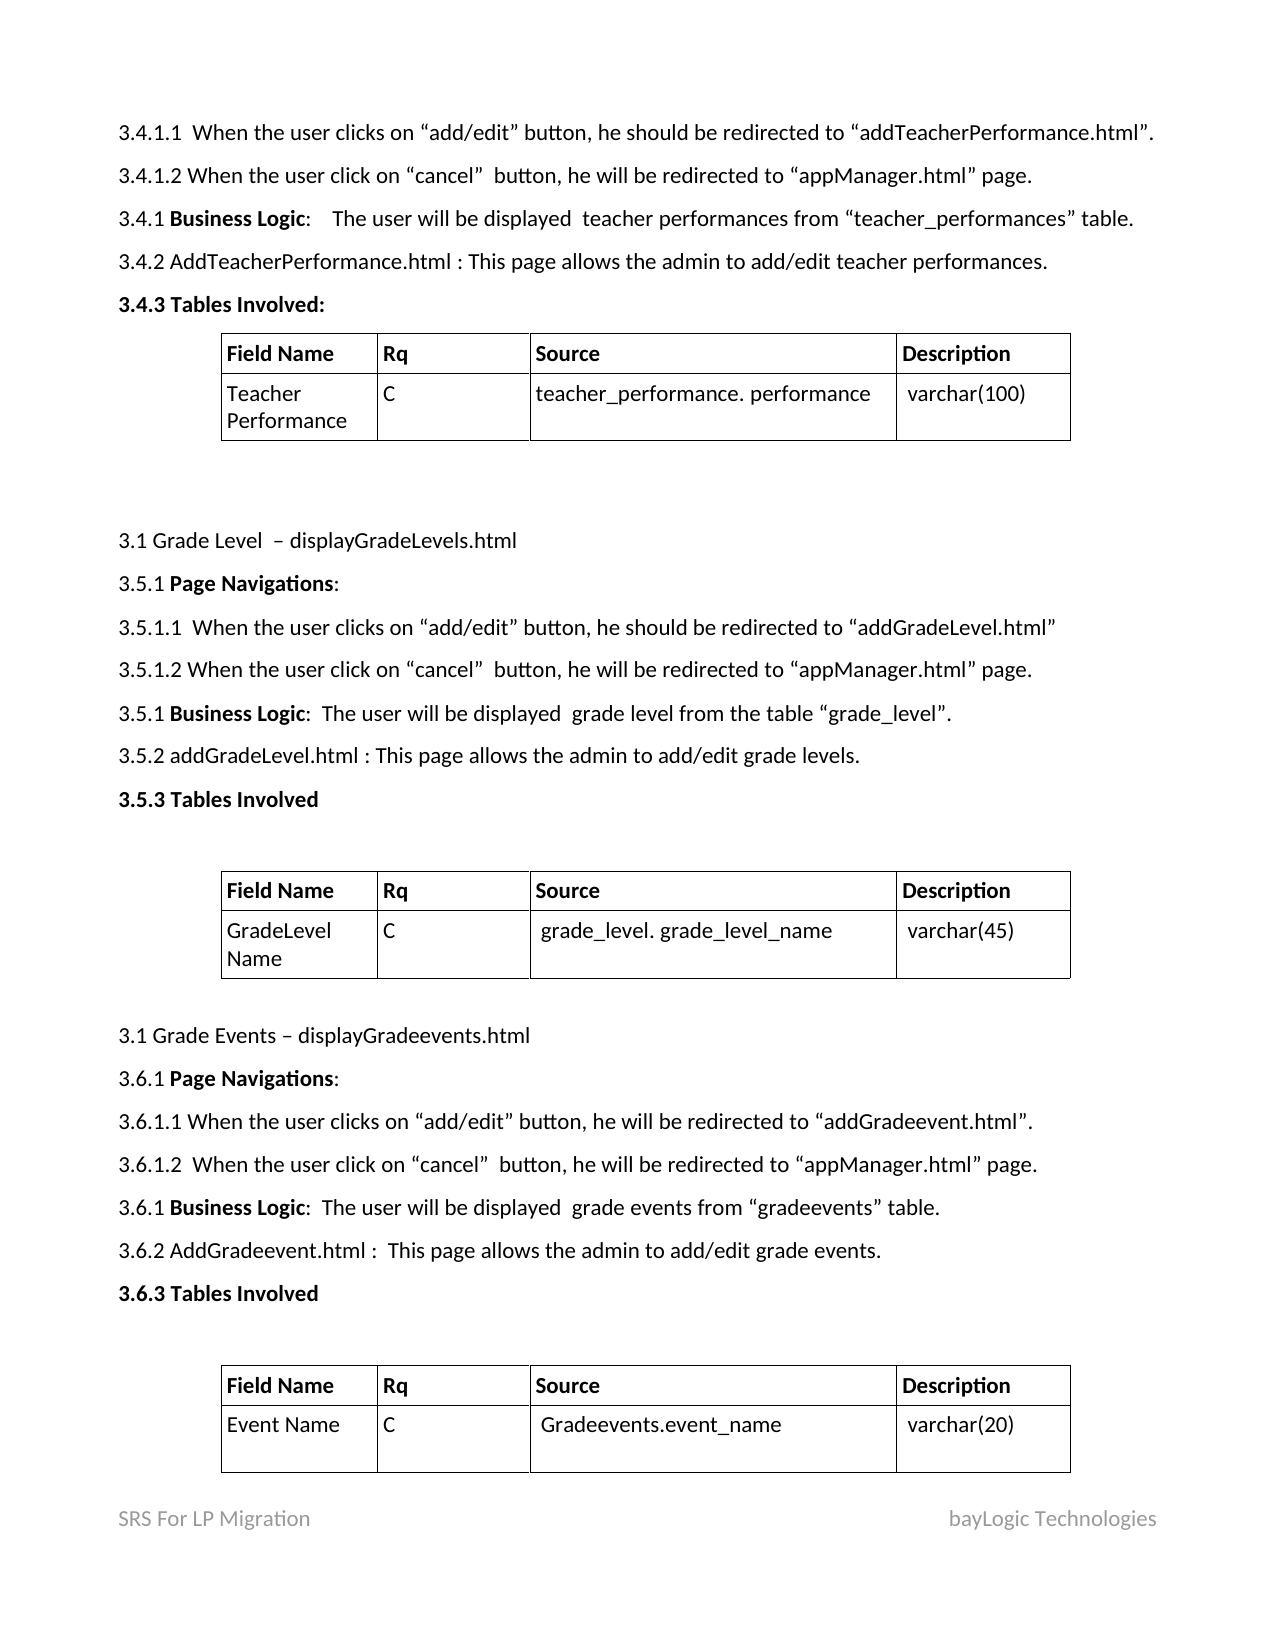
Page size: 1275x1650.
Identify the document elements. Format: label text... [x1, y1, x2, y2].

table_cell Teacher Performance [222, 374, 377, 440]
list When the user clicks on “add/edit” button, he will be redirected to “addGradeevent.html”. [118, 1107, 1157, 1135]
table_cell GradeLevel Name [222, 911, 377, 978]
list Tables Involved [118, 785, 1157, 813]
table_header Rq [378, 1366, 529, 1405]
list Grade Events – displayGradeevents.html [118, 1021, 1157, 1049]
table_cell grade_level. grade_level_name [531, 911, 896, 978]
table_cell varchar(20) [897, 1406, 1070, 1472]
list Tables Involved [118, 1279, 1157, 1307]
table_header Description [897, 872, 1070, 910]
table_cell varchar(100) [897, 374, 1070, 440]
table_cell C [378, 1406, 529, 1472]
table_header Source [531, 334, 896, 373]
list Business Logic: The user will be displayed grade events from “gradeevents” table. [118, 1193, 1157, 1221]
table_cell teacher_performance. performance [531, 374, 896, 440]
list Grade Level – displayGradeLevels.html [118, 527, 1157, 554]
table_header Description [897, 1366, 1070, 1405]
list addGradeLevel.html : This page allows the admin to add/edit grade levels. [118, 742, 1157, 770]
table_header Source [531, 1366, 896, 1405]
table_cell varchar(45) [897, 911, 1070, 978]
table_header Rq [378, 334, 529, 373]
table_header Field Name [222, 1366, 377, 1405]
table_cell C [378, 911, 529, 978]
table_header Source [531, 872, 896, 910]
list Page Navigations: [118, 569, 1157, 598]
list Page Navigations: [118, 1064, 1157, 1092]
list Business Logic: The user will be displayed teacher performances from “teacher_performances” table. [118, 204, 1157, 232]
list Business Logic: The user will be displayed grade level from the table “grade_level”. [118, 699, 1157, 727]
list When the user click on “cancel” button, he will be redirected to “appManager.html” page. [118, 656, 1157, 684]
list When the user click on “cancel” button, he will be redirected to “appManager.html” page. [118, 1150, 1157, 1178]
table_header Rq [378, 872, 529, 910]
table_cell C [378, 374, 529, 440]
list AddTeacherPerformance.html : This page allows the admin to add/edit teacher performances. [118, 247, 1157, 275]
list AddGradeevent.html : This page allows the admin to add/edit grade events. [118, 1236, 1157, 1264]
list When the user click on “cancel” button, he will be redirected to “appManager.html” page. [118, 161, 1157, 189]
list Tables Involved: [118, 290, 1157, 318]
table_header Description [897, 334, 1070, 373]
list When the user clicks on “add/edit” button, he should be redirected to “addGradeLevel.html” [118, 613, 1157, 641]
table_header Field Name [222, 334, 377, 373]
list When the user clicks on “add/edit” button, he should be redirected to “addTeacherPerformance.html”. [118, 118, 1157, 146]
table_cell Gradeevents.event_name [531, 1406, 896, 1472]
table_header Field Name [222, 872, 377, 910]
table_cell Event Name [222, 1406, 377, 1472]
